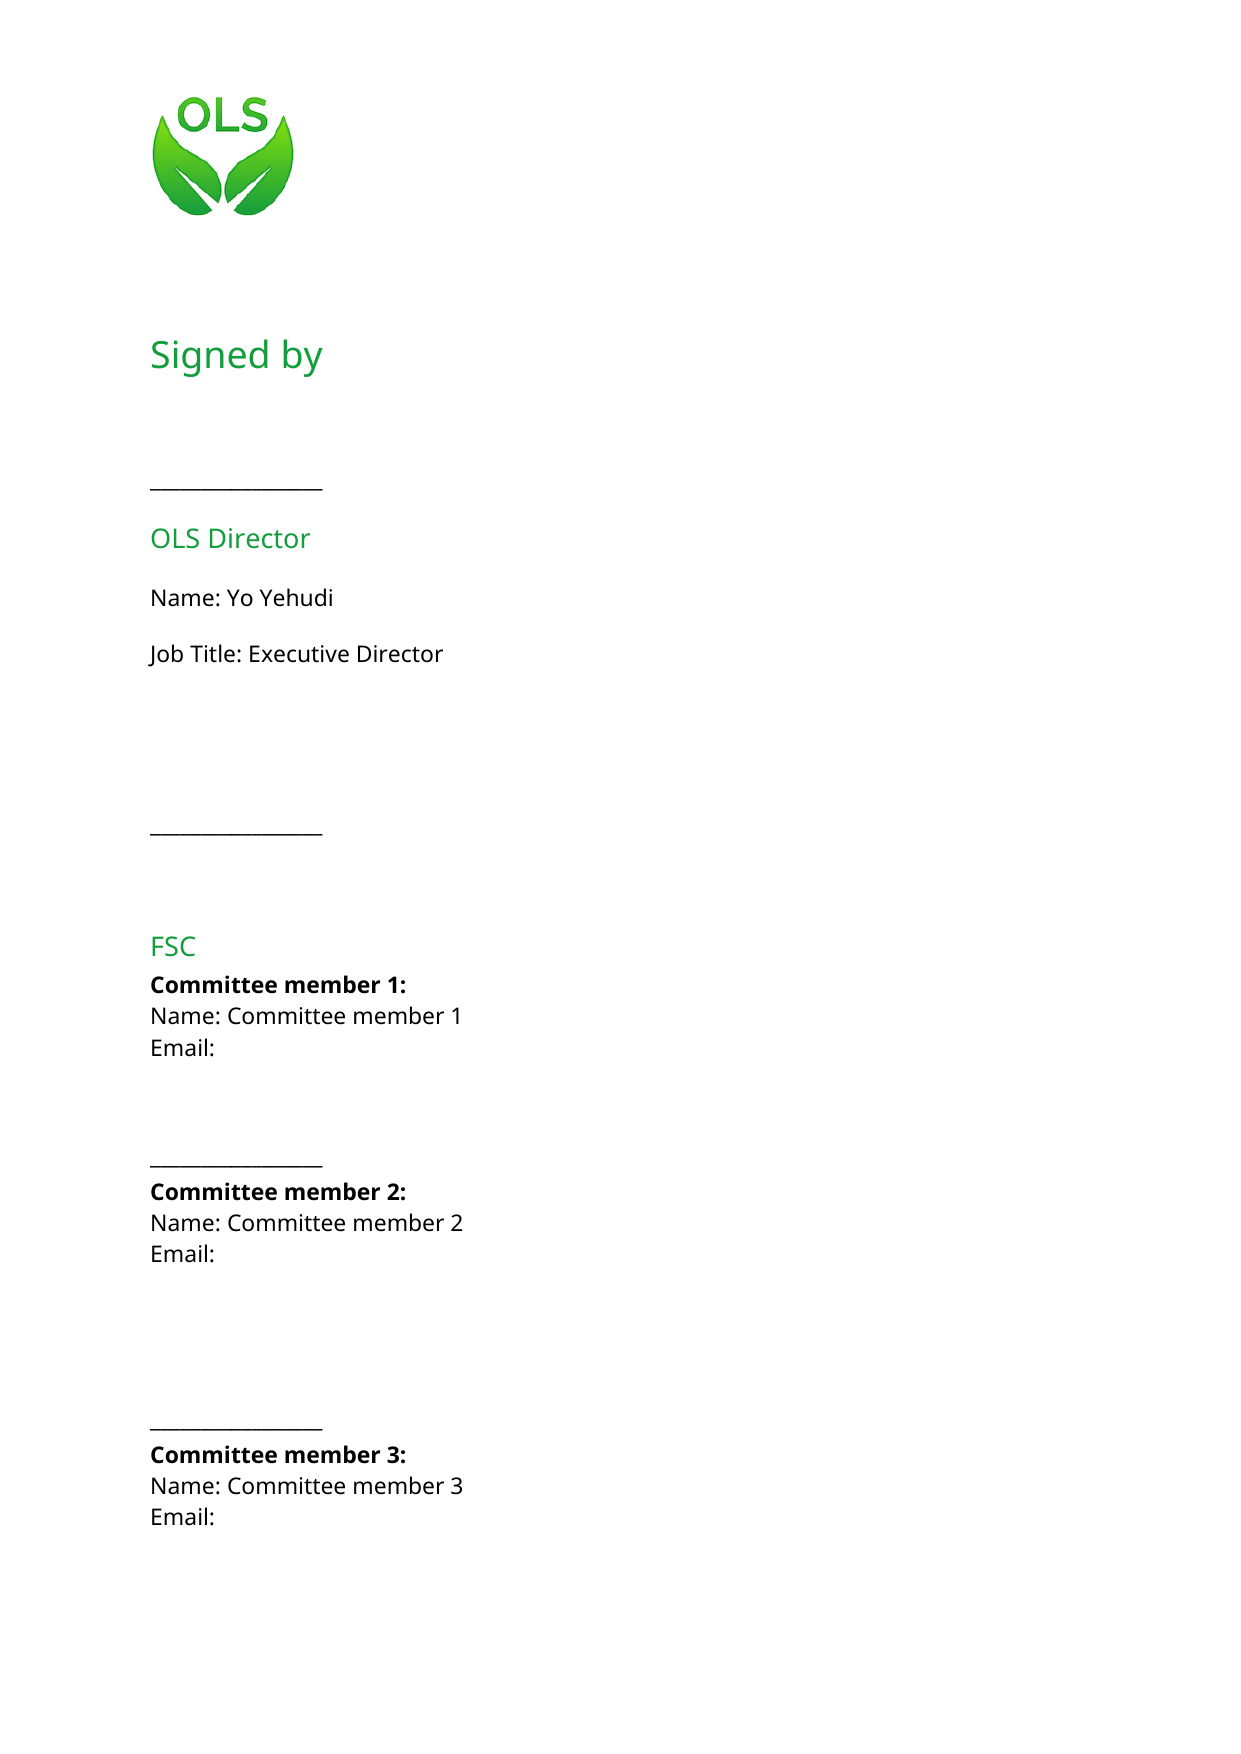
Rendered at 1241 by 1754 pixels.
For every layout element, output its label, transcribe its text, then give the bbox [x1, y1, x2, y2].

picture [150, 95, 295, 216]
text Email: [150, 1032, 1090, 1063]
subtitle OLS Director [150, 519, 1090, 556]
text Email: [150, 1238, 1090, 1269]
text Name: Committee member 2 [150, 1207, 1090, 1238]
text Committee member 3: [150, 1439, 1090, 1470]
subtitle Signed by [150, 328, 1090, 379]
text Name: Committee member 3 [150, 1470, 1090, 1501]
text Committee member 2: [150, 1176, 1090, 1207]
text Committee member 1: [150, 969, 1090, 1000]
text _________________ [150, 808, 1090, 839]
text Job Title: Executive Director [150, 638, 1090, 670]
text _________________ [150, 463, 1090, 494]
text Name: Committee member 1 [150, 1000, 1090, 1032]
subtitle FSC [150, 927, 1090, 964]
text Name: Yo Yehudi [150, 582, 1090, 613]
text _________________ [150, 1403, 1090, 1434]
text _________________ [150, 1140, 1090, 1171]
text Email: [150, 1501, 1090, 1533]
